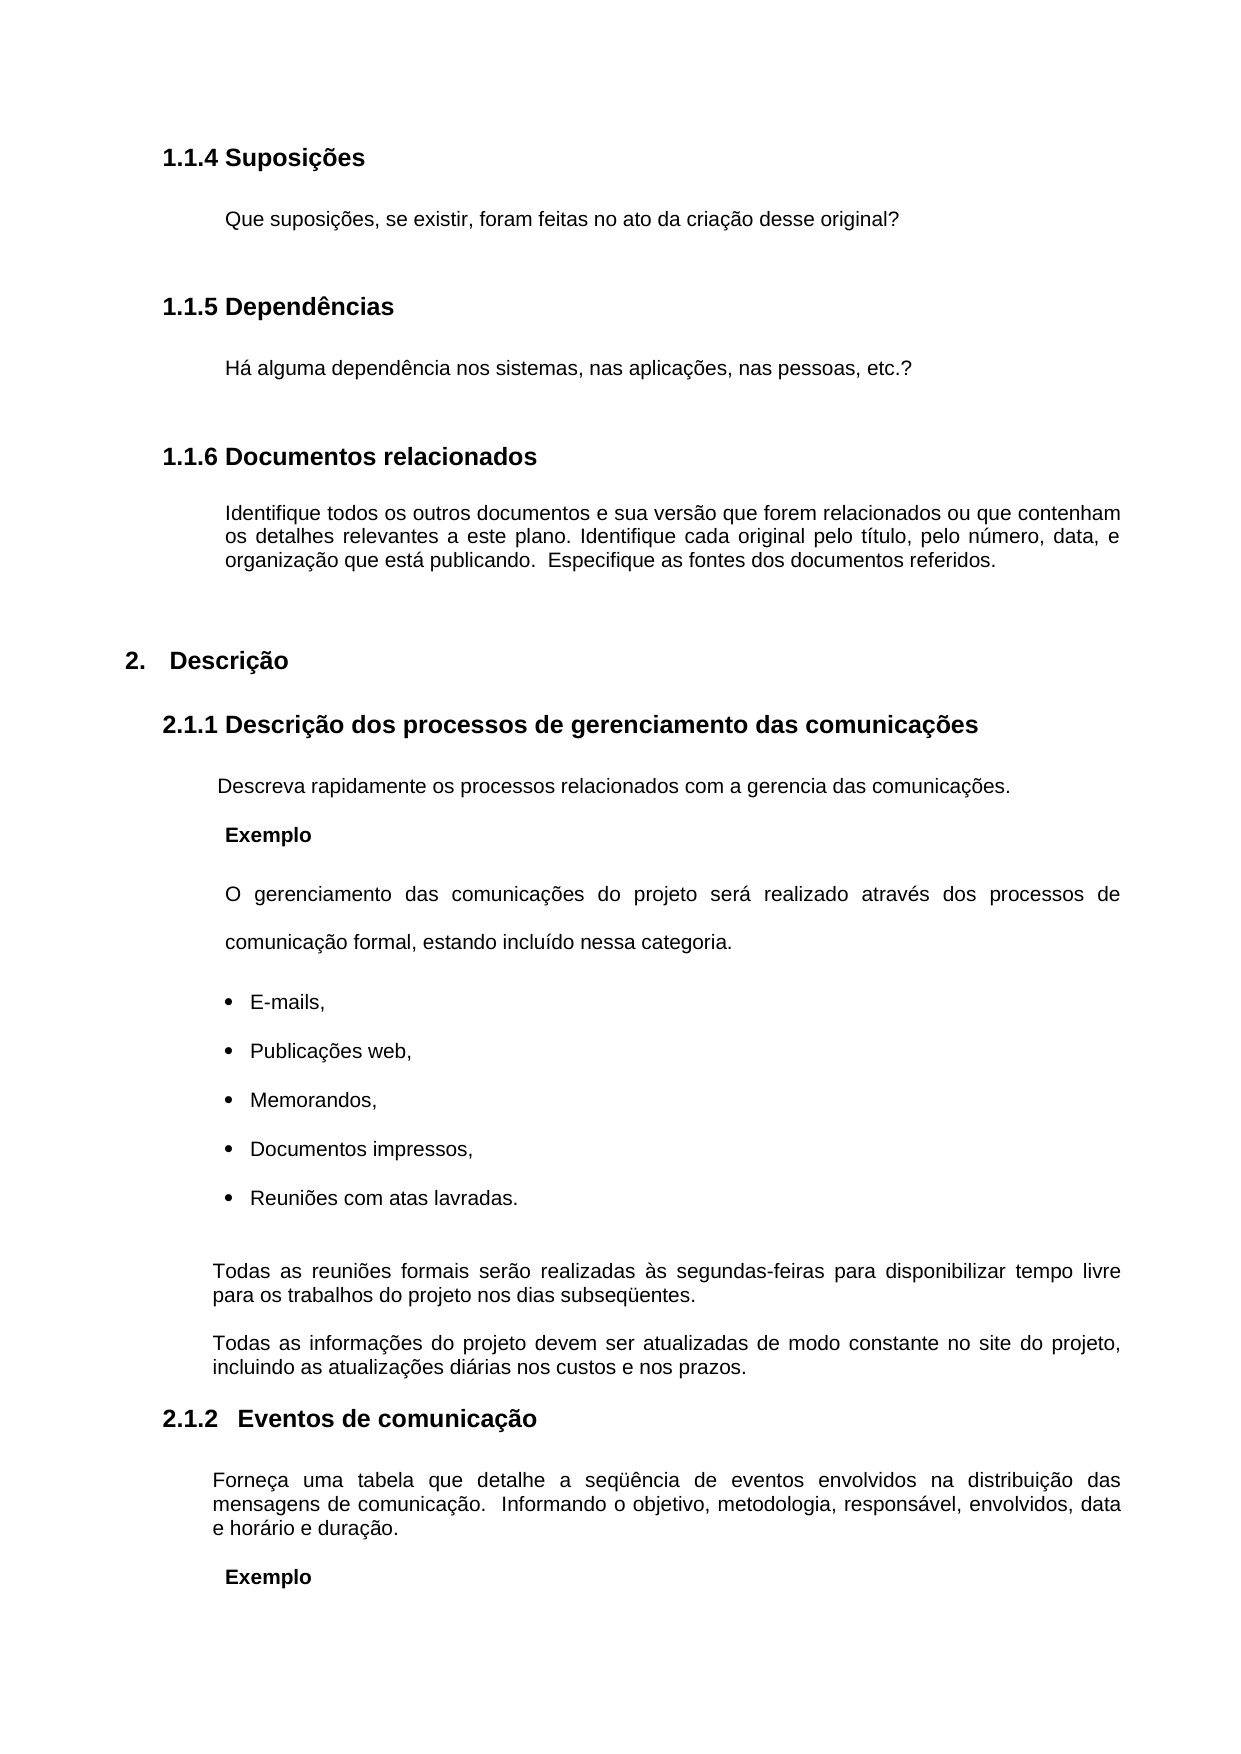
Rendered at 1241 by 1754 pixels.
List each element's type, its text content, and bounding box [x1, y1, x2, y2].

subtitle Descrição [125, 646, 1122, 675]
subtitle Suposições [162, 143, 1122, 172]
subtitle Exemplo [225, 823, 1122, 847]
subtitle Dependências [162, 292, 1122, 321]
subtitle Exemplo [225, 1565, 1122, 1589]
text Há alguma dependência nos sistemas, nas aplicações, nas pessoas, etc.? [225, 356, 1122, 380]
text Descreva rapidamente os processos relacionados com a gerencia das comunicações. [200, 774, 1122, 798]
list E-mails, [225, 990, 1122, 1014]
list Publicações web, [225, 1039, 1122, 1063]
list Documentos impressos, [225, 1137, 1122, 1161]
subtitle Documentos relacionados [162, 441, 1122, 470]
text Todas as reuniões formais serão realizadas às segundas-feiras para disponibilizar tempo livre para os trabalhos do projeto nos dias subseqüentes. [212, 1259, 1122, 1307]
subtitle Eventos de comunicação [162, 1404, 1122, 1433]
text Todas as informações do projeto devem ser atualizadas de modo constante no site do projeto, incluindo as atualizações diárias nos custos e nos prazos. [212, 1331, 1122, 1379]
text Que suposições, se existir, foram feitas no ato da criação desse original? [225, 207, 1122, 231]
subtitle Descrição dos processos de gerenciamento das comunicações [162, 710, 1122, 739]
text O gerenciamento das comunicações do projeto será realizado através dos processos de comunicação formal, estando incluído nessa categoria. [225, 882, 1122, 953]
text Forneça uma tabela que detalhe a seqüência de eventos envolvidos na distribuição das mensagens de comunicação. Informando o objetivo, metodologia, responsável, envolvidos, data e horário e duração. [212, 1468, 1122, 1540]
list Memorandos, [225, 1088, 1122, 1112]
text Identifique todos os outros documentos e sua versão que forem relacionados ou que contenham os detalhes relevantes a este plano. Identifique cada original pelo título, pelo número, data, e organização que está publicando. Especifique as fontes dos documentos referidos. [225, 500, 1122, 572]
list Reuniões com atas lavradas. [225, 1186, 1122, 1210]
